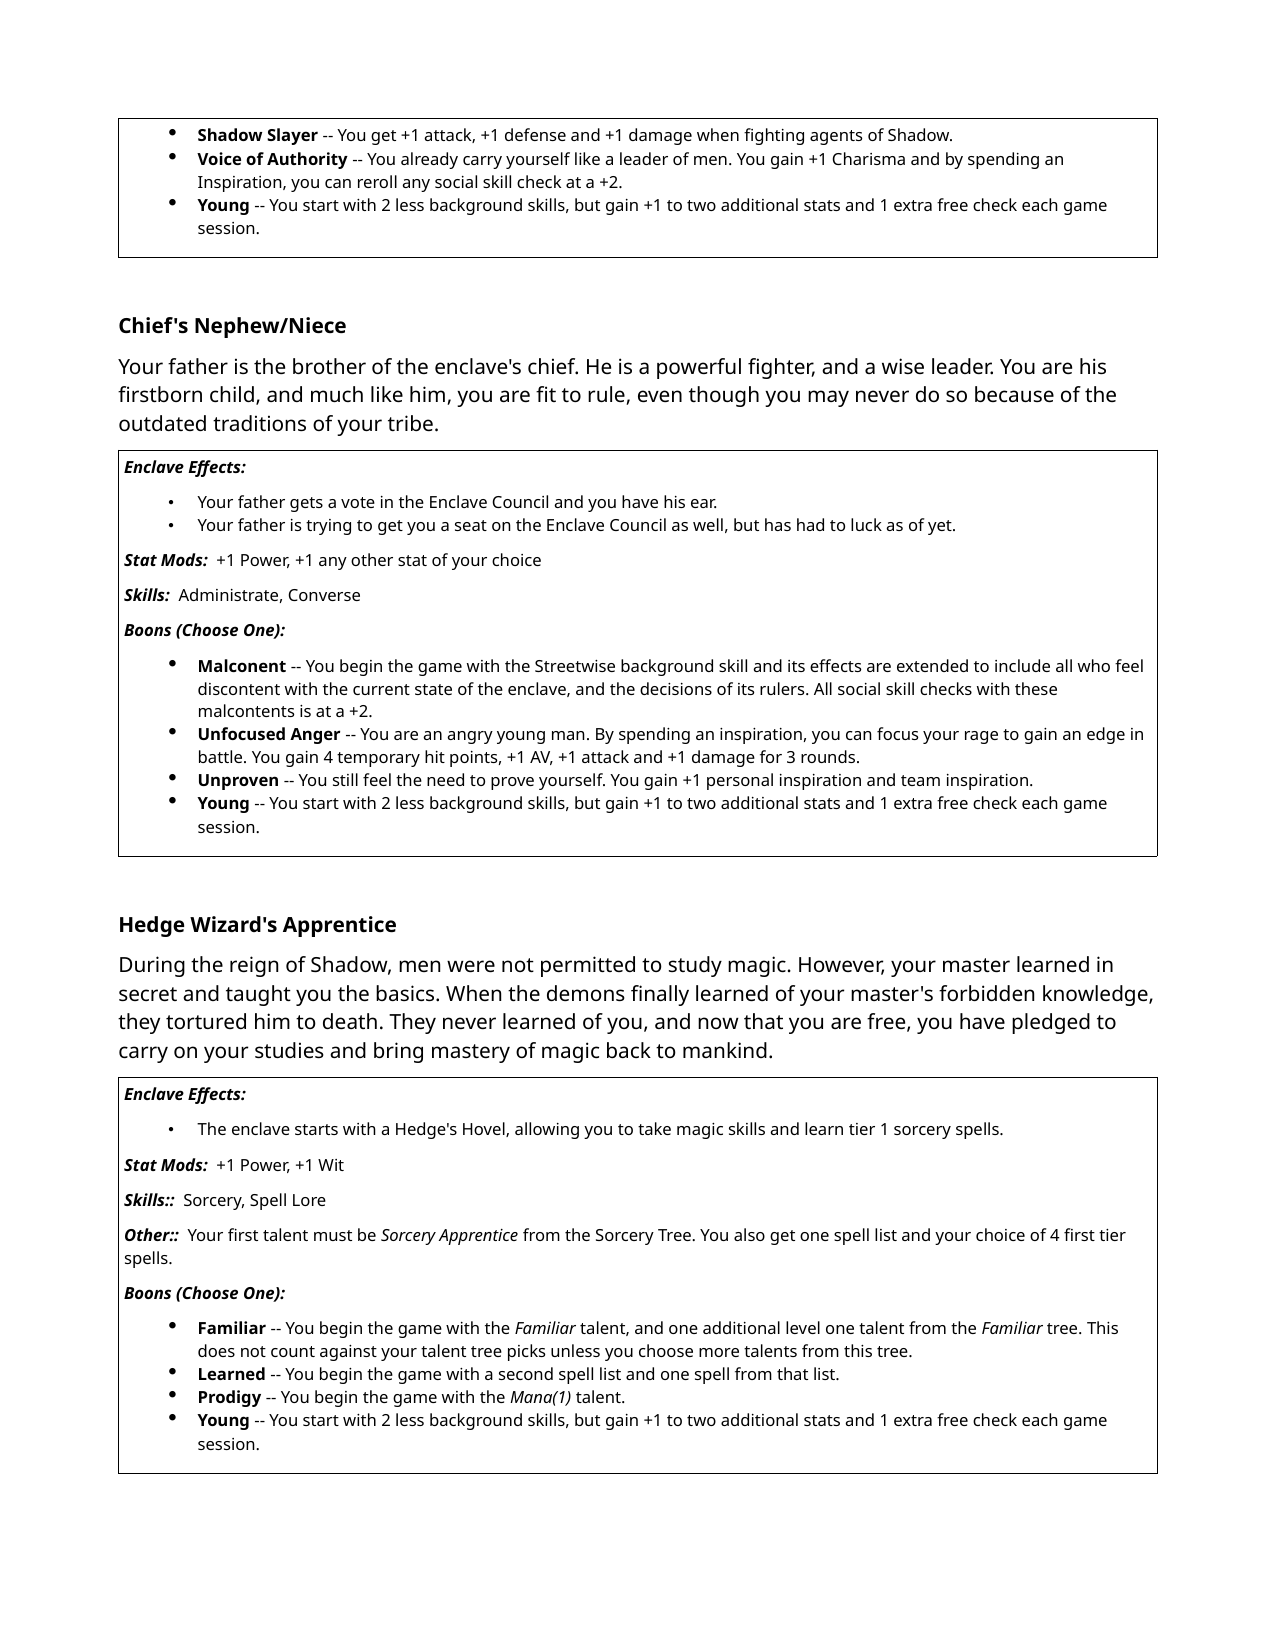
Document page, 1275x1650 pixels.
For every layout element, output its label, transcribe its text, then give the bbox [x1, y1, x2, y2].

subtitle Hedge Wizard's Apprentice [118, 910, 1157, 938]
text Your father is the brother of the enclave's chief. He is a powerful fighter, and a wise leader. You are his firstborn child, and much like him, you are fit to rule, even though you may never do so because of the outdated traditions of your tribe. [118, 352, 1157, 437]
subtitle Chief's Nephew/Niece [118, 311, 1157, 339]
text During the reign of Shadow, men were not permitted to study magic. However, your master learned in secret and taught you the basics. When the demons finally learned of your master's forbidden knowledge, they tortured him to death. They never learned of you, and now that you are free, you have pledged to carry on your studies and bring mastery of magic back to mankind. [118, 951, 1157, 1064]
table_header Enclave Effects: You get a vote in the Enclave's Council and can bring up possible policy changes by petitioning your father. The rule of the enclave will fall to you in the event of your father's death. People will generally assume that you are acting on your father's behalf and will thus follow your instructions. Stat Mods: +1 Charisma, +1 any other stat of your choice Skills: Administrate, Persuade Boons (Choose One): Memory of Your Mother -- You remember all too clearly your mother's death at the hands of Shadow. You gain +1 personal inspiration and +1 team inspiration. Shadow Slayer -- You get +1 attack, +1 defense and +1 damage when fighting agents of Shadow. Voice of Authority -- You already carry yourself like a leader of men. You gain +1 Charisma and by spending an Inspiration, you can reroll any social skill check at a +2. Young -- You start with 2 less background skills, but gain +1 to two additional stats and 1 extra free check each game session. [119, 119, 1157, 257]
table_header Enclave Effects: Your father gets a vote in the Enclave Council and you have his ear. Your father is trying to get you a seat on the Enclave Council as well, but has had to luck as of yet. Stat Mods: +1 Power, +1 any other stat of your choice Skills: Administrate, Converse Boons (Choose One): Malconent -- You begin the game with the Streetwise background skill and its effects are extended to include all who feel discontent with the current state of the enclave, and the decisions of its rulers. All social skill checks with these malcontents is at a +2. Unfocused Anger -- You are an angry young man. By spending an inspiration, you can focus your rage to gain an edge in battle. You gain 4 temporary hit points, +1 AV, +1 attack and +1 damage for 3 rounds. Unproven -- You still feel the need to prove yourself. You gain +1 personal inspiration and team inspiration. Young -- You start with 2 less background skills, but gain +1 to two additional stats and 1 extra free check each game session. [119, 451, 1157, 856]
table_header Enclave Effects: The enclave starts with a Hedge's Hovel, allowing you to take magic skills and learn tier 1 sorcery spells. Stat Mods: +1 Power, +1 Wit Skills:: Sorcery, Spell Lore Other:: Your first talent must be Sorcery Apprentice from the Sorcery Tree. You also get one spell list and your choice of 4 first tier spells. Boons (Choose One): Familiar -- You begin the game with the Familiar talent, and one additional level one talent from the Familiar tree. This does not count against your talent tree picks unless you choose more talents from this tree. Learned -- You begin the game with a second spell list and one spell from that list. Prodigy -- You begin the game with the Mana(1) talent. Young -- You start with 2 less background skills, but gain +1 to two additional stats and 1 extra free check each game session. [119, 1078, 1157, 1473]
